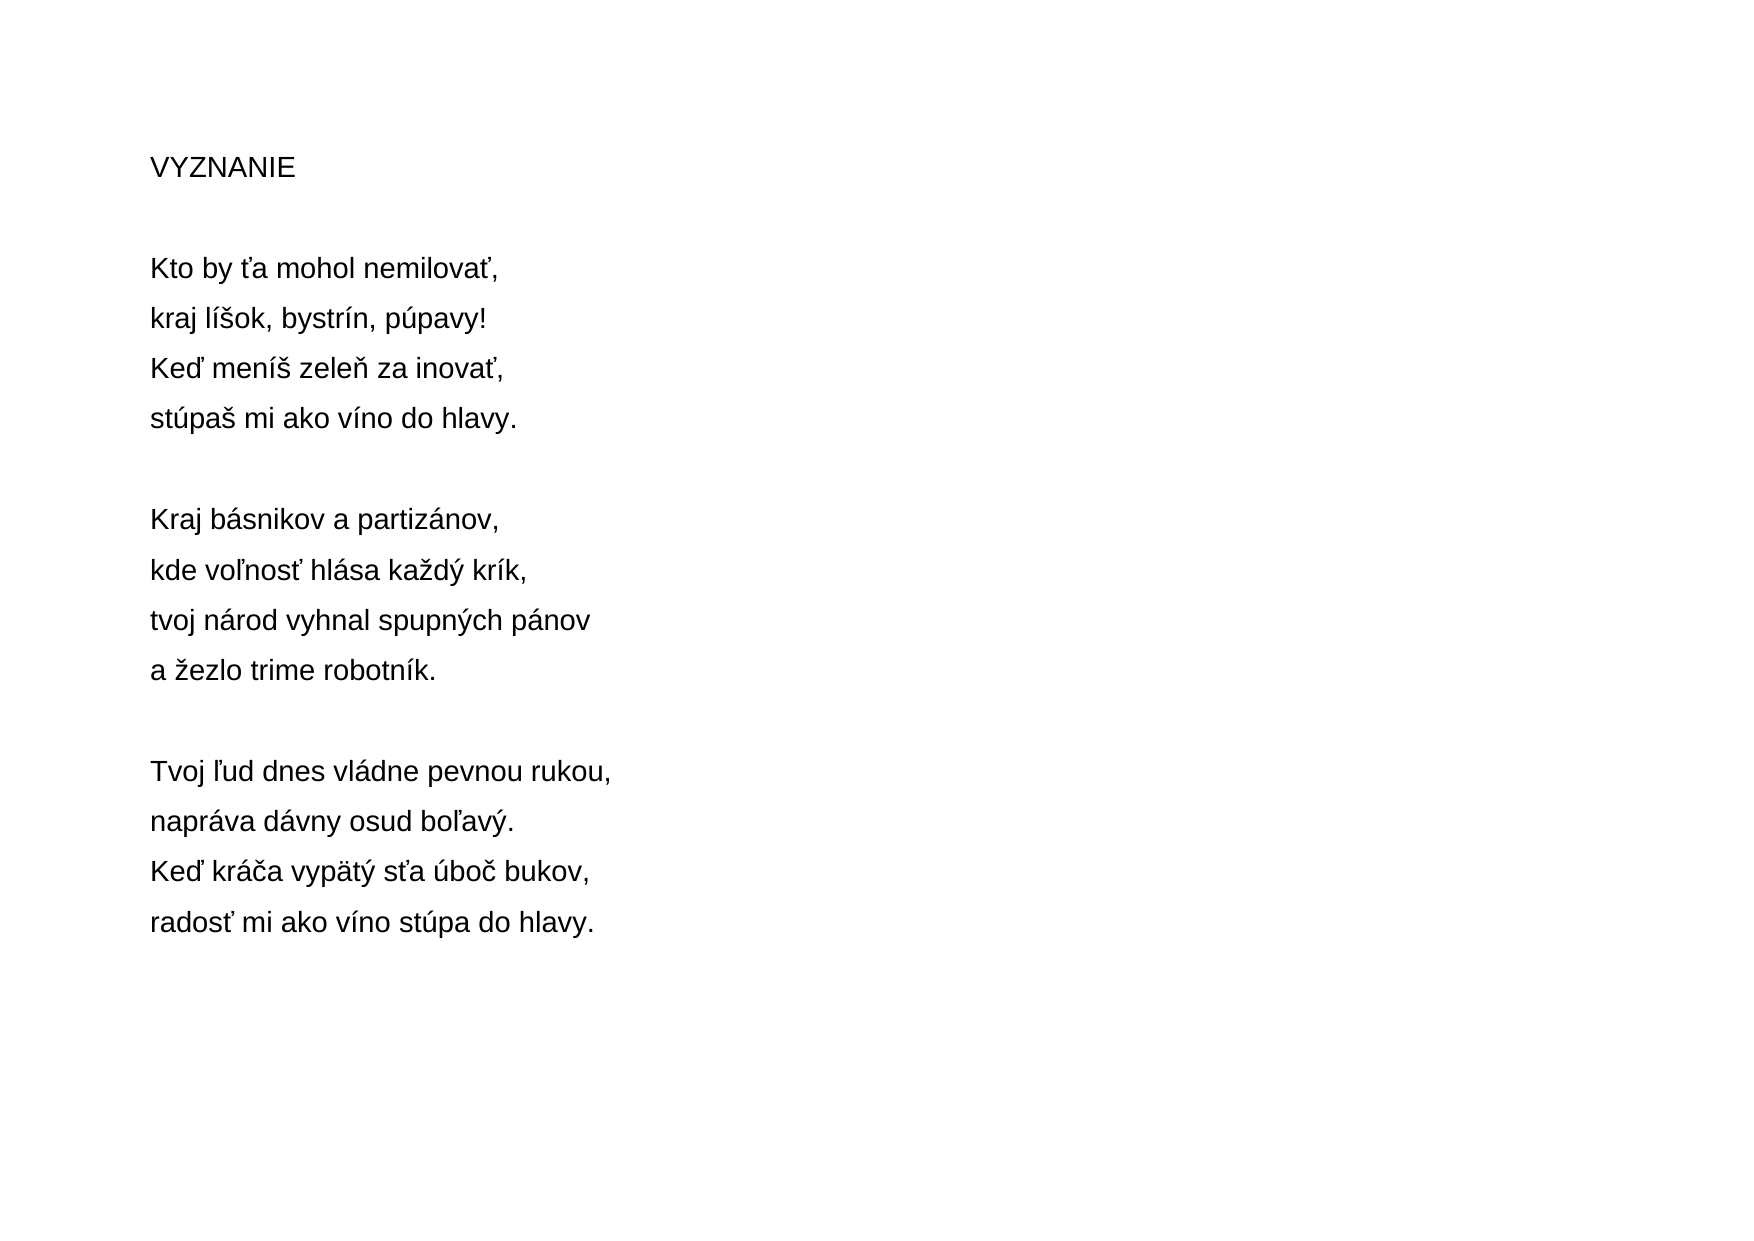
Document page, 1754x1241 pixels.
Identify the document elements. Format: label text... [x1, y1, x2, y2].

text a žezlo trime robotník. [150, 653, 1243, 687]
text tvoj národ vyhnal spupných pánov [150, 603, 1243, 636]
text VYZNANIE [150, 150, 1243, 183]
text kraj líšok, bystrín, púpavy! [150, 301, 1243, 334]
text Tvoj ľud dnes vládne pevnou rukou, [150, 754, 1243, 787]
text Keď meníš zeleň za inovať, [150, 351, 1243, 385]
text Kraj básnikov a partizánov, [150, 502, 1243, 536]
text Kto by ťa mohol nemilovať, [150, 251, 1243, 284]
text kde voľnosť hlása každý krík, [150, 552, 1243, 586]
text radosť mi ako víno stúpa do hlavy. [150, 905, 1243, 938]
text napráva dávny osud boľavý. [150, 804, 1243, 838]
text stúpaš mi ako víno do hlavy. [150, 402, 1243, 435]
text Keď kráča vypätý sťa úboč bukov, [150, 854, 1243, 888]
